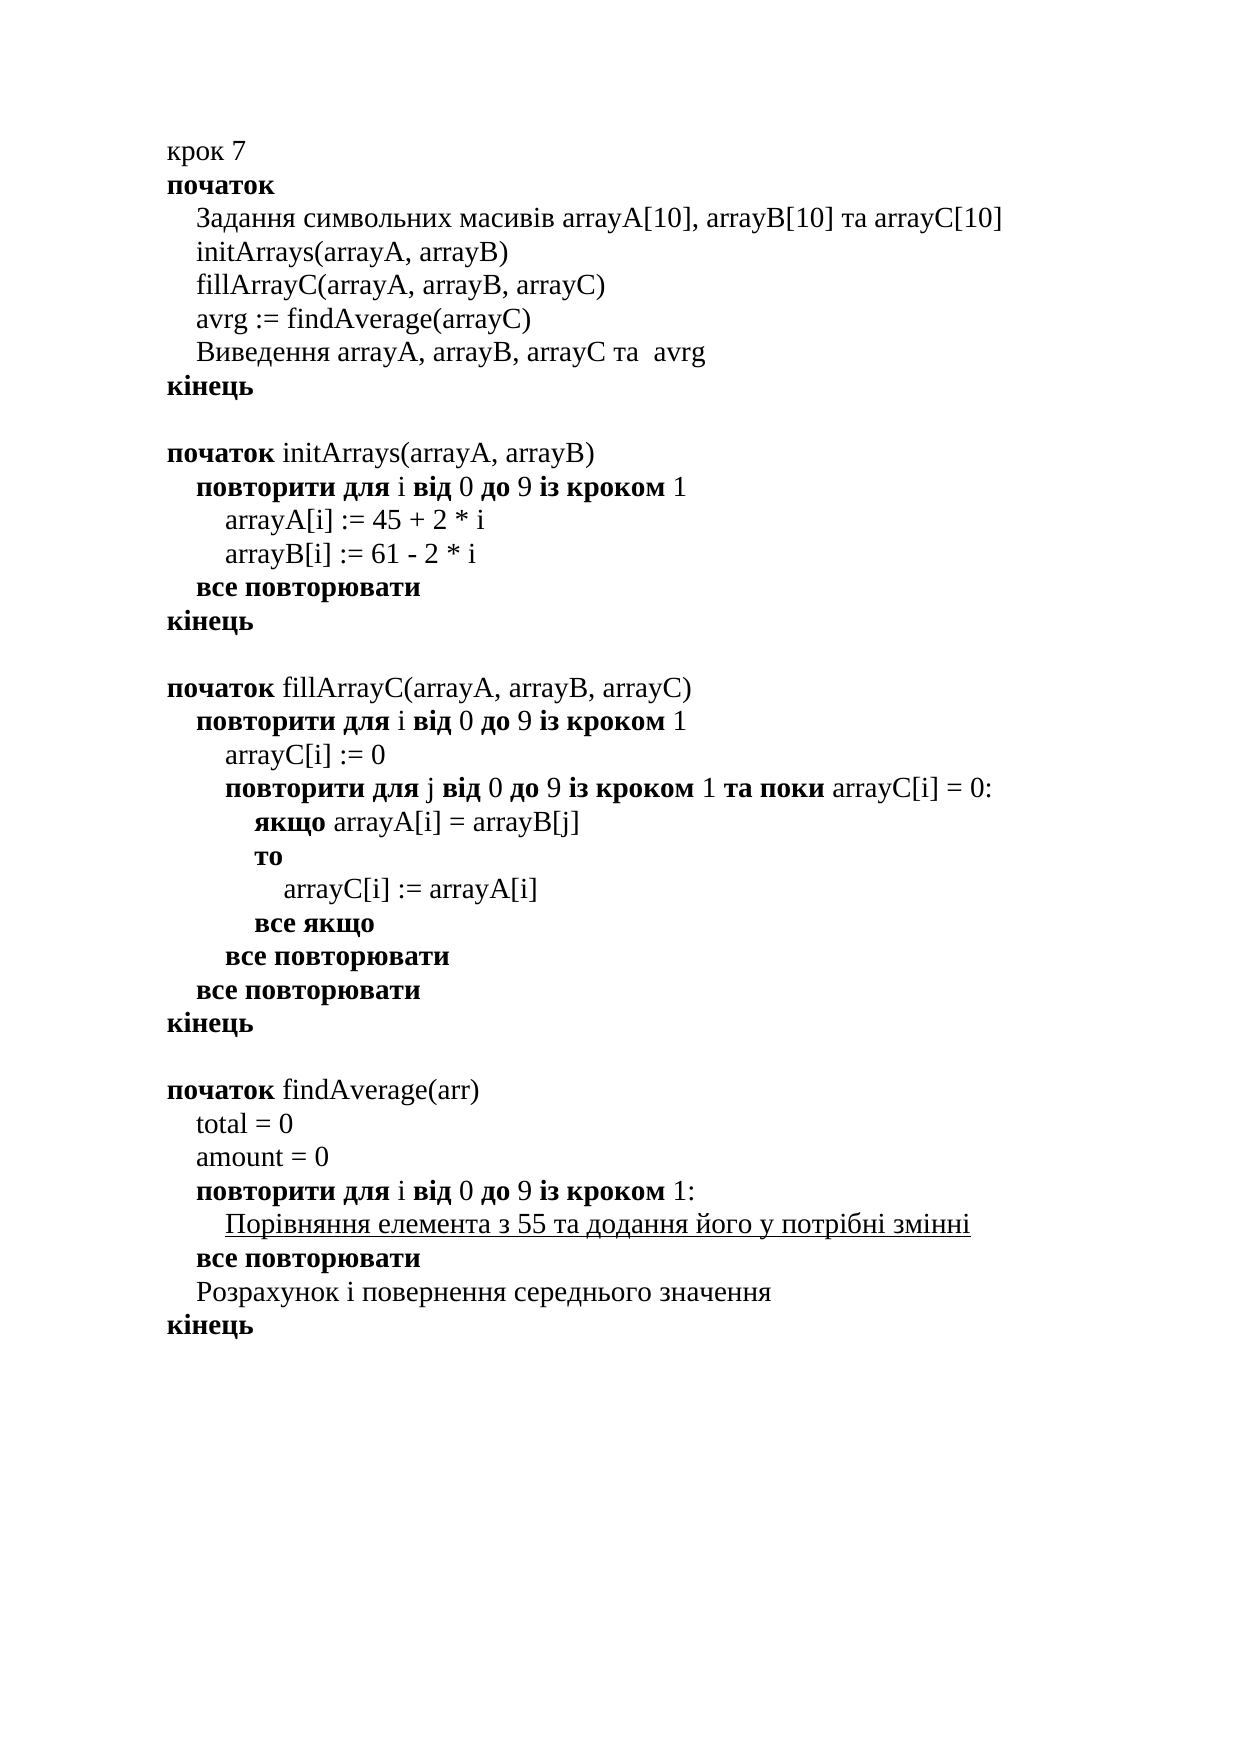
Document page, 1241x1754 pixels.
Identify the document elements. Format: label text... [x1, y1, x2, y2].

text повторити для i від 0 до 9 із кроком 1: [167, 1173, 1163, 1207]
text все повторювати [167, 972, 1163, 1005]
text arrayA[i] := 45 + 2 * i [167, 502, 1163, 536]
text Виведення arrayA, arrayB, arrayC та avrg [167, 334, 1163, 368]
text Розрахунок і повернення середнього значення [167, 1274, 1163, 1307]
text все повторювати [167, 938, 1163, 972]
text то [167, 838, 1163, 871]
text початок fillArrayC(arrayA, arrayB, arrayC) [167, 670, 1163, 703]
text initArrays(arrayA, arrayB) [167, 234, 1163, 267]
text кінець [167, 368, 1163, 402]
text повторити для j від 0 до 9 із кроком 1 та поки arrayC[i] = 0: [167, 771, 1163, 804]
text кінець [167, 603, 1163, 636]
text arrayB[i] := 61 - 2 * i [167, 536, 1163, 569]
text кінець [167, 1307, 1163, 1341]
text все повторювати [167, 1240, 1163, 1274]
text arrayC[i] := arrayA[i] [167, 871, 1163, 905]
text avrg := findAverage(arrayC) [167, 301, 1163, 334]
text повторити для i від 0 до 9 із кроком 1 [167, 703, 1163, 737]
text якщо arrayA[i] = arrayB[j] [167, 804, 1163, 838]
text Задання символьних масивів arrayA[10], arrayB[10] та arrayC[10] [167, 200, 1163, 234]
text amount = 0 [167, 1139, 1163, 1173]
text fillArrayC(arrayA, arrayB, arrayC) [167, 267, 1163, 301]
text все повторювати [167, 569, 1163, 603]
text arrayC[i] := 0 [167, 737, 1163, 771]
text все якщо [167, 905, 1163, 938]
text початок initArrays(arrayA, arrayB) [167, 435, 1163, 469]
text Порівняння елемента з 55 та додання його у потрібні змінні [167, 1207, 1163, 1240]
text кінець [167, 1005, 1163, 1039]
text повторити для i від 0 до 9 із кроком 1 [167, 469, 1163, 502]
text початок [167, 167, 1163, 200]
text початок findAverage(arr) [167, 1072, 1163, 1106]
text крок 7 [167, 133, 1163, 167]
text total = 0 [167, 1106, 1163, 1139]
